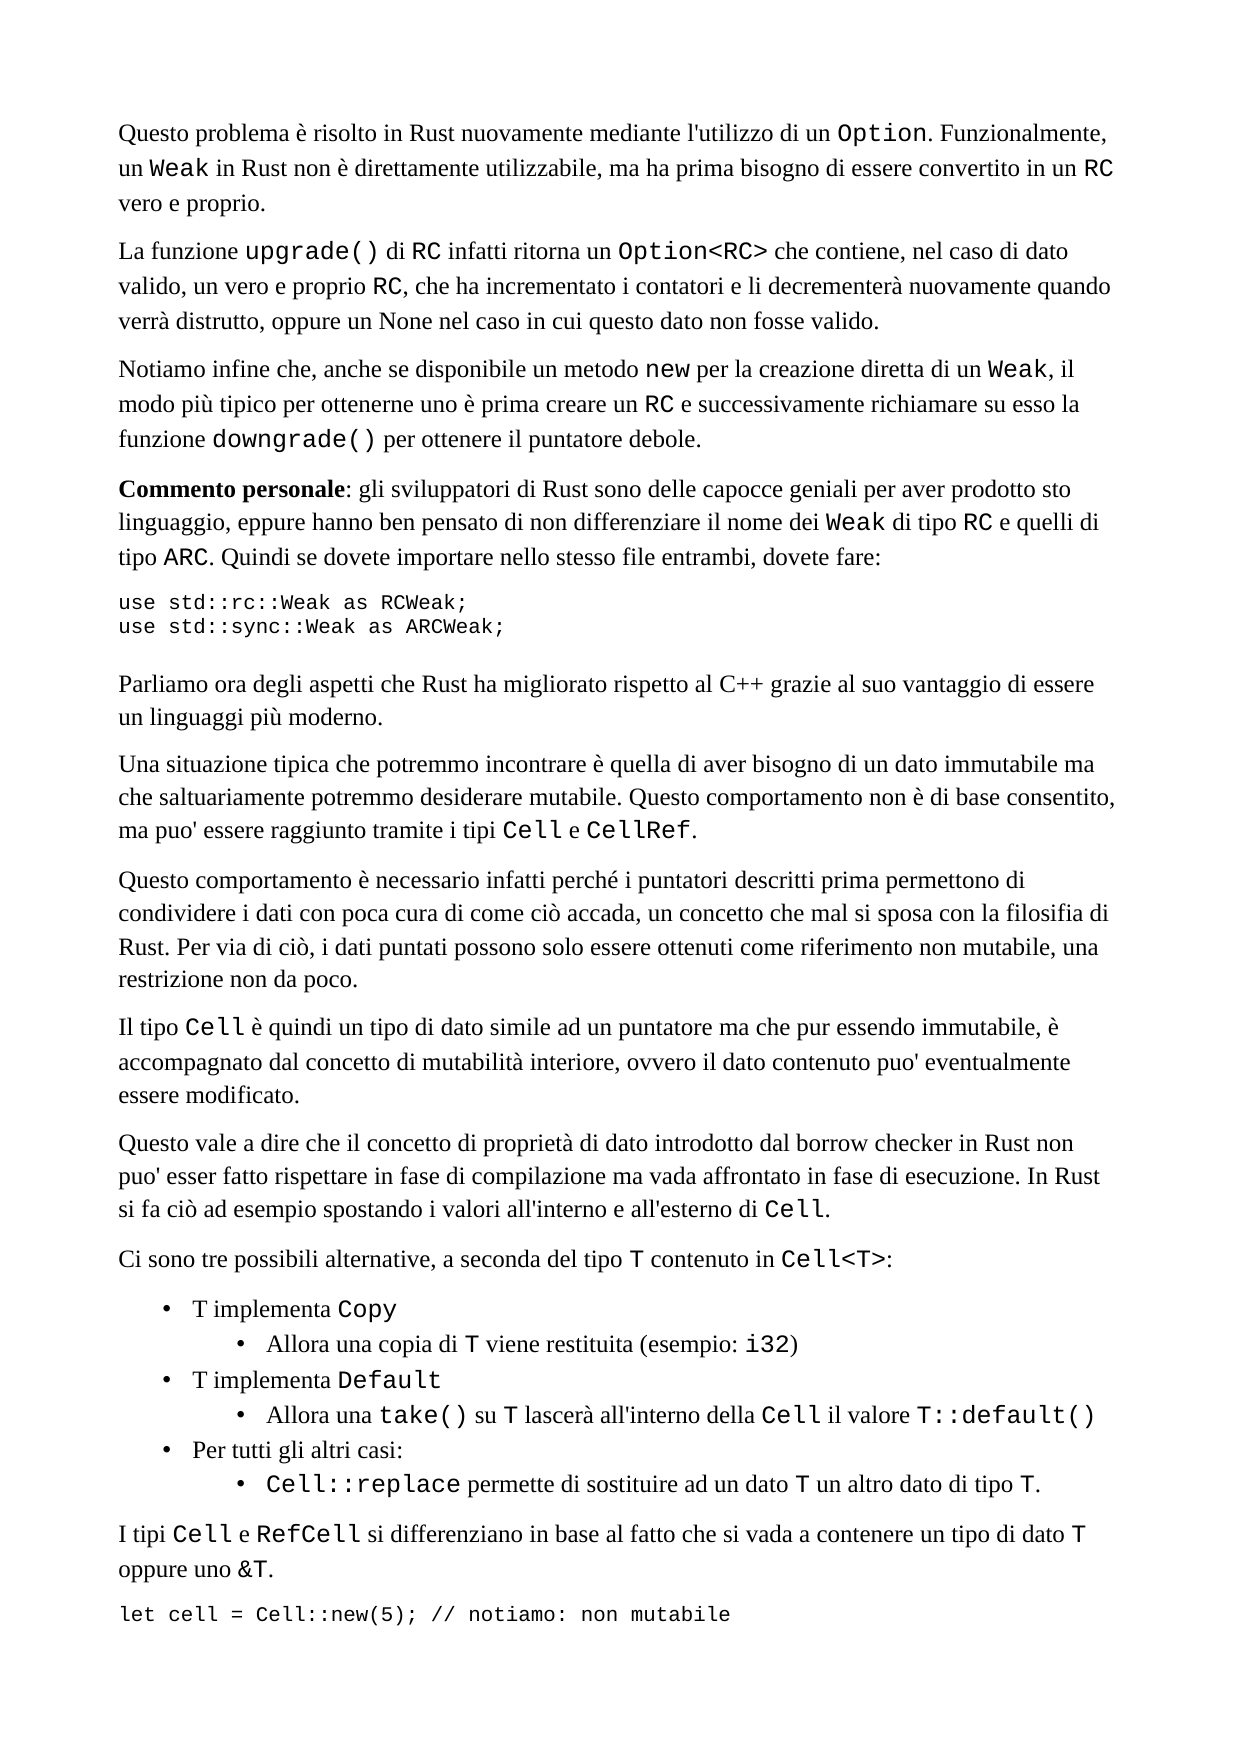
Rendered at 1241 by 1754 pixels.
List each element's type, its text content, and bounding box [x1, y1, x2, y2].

text use std::rc::Weak as RCWeak; [118, 592, 1122, 616]
list T implementa Copy [162, 1294, 1122, 1325]
text Commento personale: gli sviluppatori di Rust sono delle capocce geniali per aver prodotto sto linguaggio, eppure hanno ben pensato di non differenziare il nome dei Weak di tipo RC e quelli di tipo ARC. Quindi se dovete importare nello stesso file entrambi, dovete fare: [118, 474, 1122, 573]
list Allora una copia di T viene restituita (esempio: i32) [236, 1329, 1122, 1360]
text Questo vale a dire che il concetto di proprietà di dato introdotto dal borrow checker in Rust non puo' esser fatto rispettare in fase di compilazione ma vada affrontato in fase di esecuzione. In Rust si fa ciò ad esempio spostando i valori all'interno e all'esterno di Cell. [118, 1128, 1122, 1225]
list Per tutti gli altri casi: [162, 1436, 1122, 1464]
text let cell = Cell::new(5); // notiamo: non mutabile [118, 1604, 1122, 1627]
text Una situazione tipica che potremmo incontrare è quella di aver bisogno di un dato immutabile ma che saltuariamente potremmo desiderare mutabile. Questo comportamento non è di base consentito, ma puo' essere raggiunto tramite i tipi Cell e CellRef. [118, 749, 1122, 846]
text Questo comportamento è necessario infatti perché i puntatori descritti prima permettono di condividere i dati con poca cura di come ciò accada, un concetto che mal si sposa con la filosifia di Rust. Per via di ciò, i dati puntati possono solo essere ottenuti come riferimento non mutabile, una restrizione non da poco. [118, 866, 1122, 993]
text Ci sono tre possibili alternative, a seconda del tipo T contenuto in Cell<T>: [118, 1244, 1122, 1275]
list Allora una take() su T lascerà all'interno della Cell il valore T::default() [236, 1400, 1122, 1431]
text Il tipo Cell è quindi un tipo di dato simile ad un puntatore ma che pur essendo immutabile, è accompagnato dal concetto di mutabilità interiore, ovvero il dato contenuto puo' eventualmente essere modificato. [118, 1012, 1122, 1109]
list T implementa Default [162, 1365, 1122, 1396]
text Notiamo infine che, anche se disponibile un metodo new per la creazione diretta di un Weak, il modo più tipico per ottenerne uno è prima creare un RC e successivamente richiamare su esso la funzione downgrade() per ottenere il puntatore debole. [118, 354, 1122, 455]
text use std::sync::Weak as ARCWeak; [118, 616, 1122, 639]
text I tipi Cell e RefCell si differenziano in base al fatto che si vada a contenere un tipo di dato T oppure uno &T. [118, 1519, 1122, 1584]
text Parliamo ora degli aspetti che Rust ha migliorato rispetto al C++ grazie al suo vantaggio di essere un linguaggi più moderno. [118, 669, 1122, 731]
list Cell::replace permette di sostituire ad un dato T un altro dato di tipo T. [236, 1469, 1122, 1499]
text La funzione upgrade() di RC infatti ritorna un Option<RC> che contiene, nel caso di dato valido, un vero e proprio RC, che ha incrementato i contatori e li decrementerà nuovamente quando verrà distrutto, oppure un None nel caso in cui questo dato non fosse valido. [118, 236, 1122, 335]
text Questo problema è risolto in Rust nuovamente mediante l'utilizzo di un Option. Funzionalmente, un Weak in Rust non è direttamente utilizzabile, ma ha prima bisogno di essere convertito in un RC vero e proprio. [118, 118, 1122, 217]
